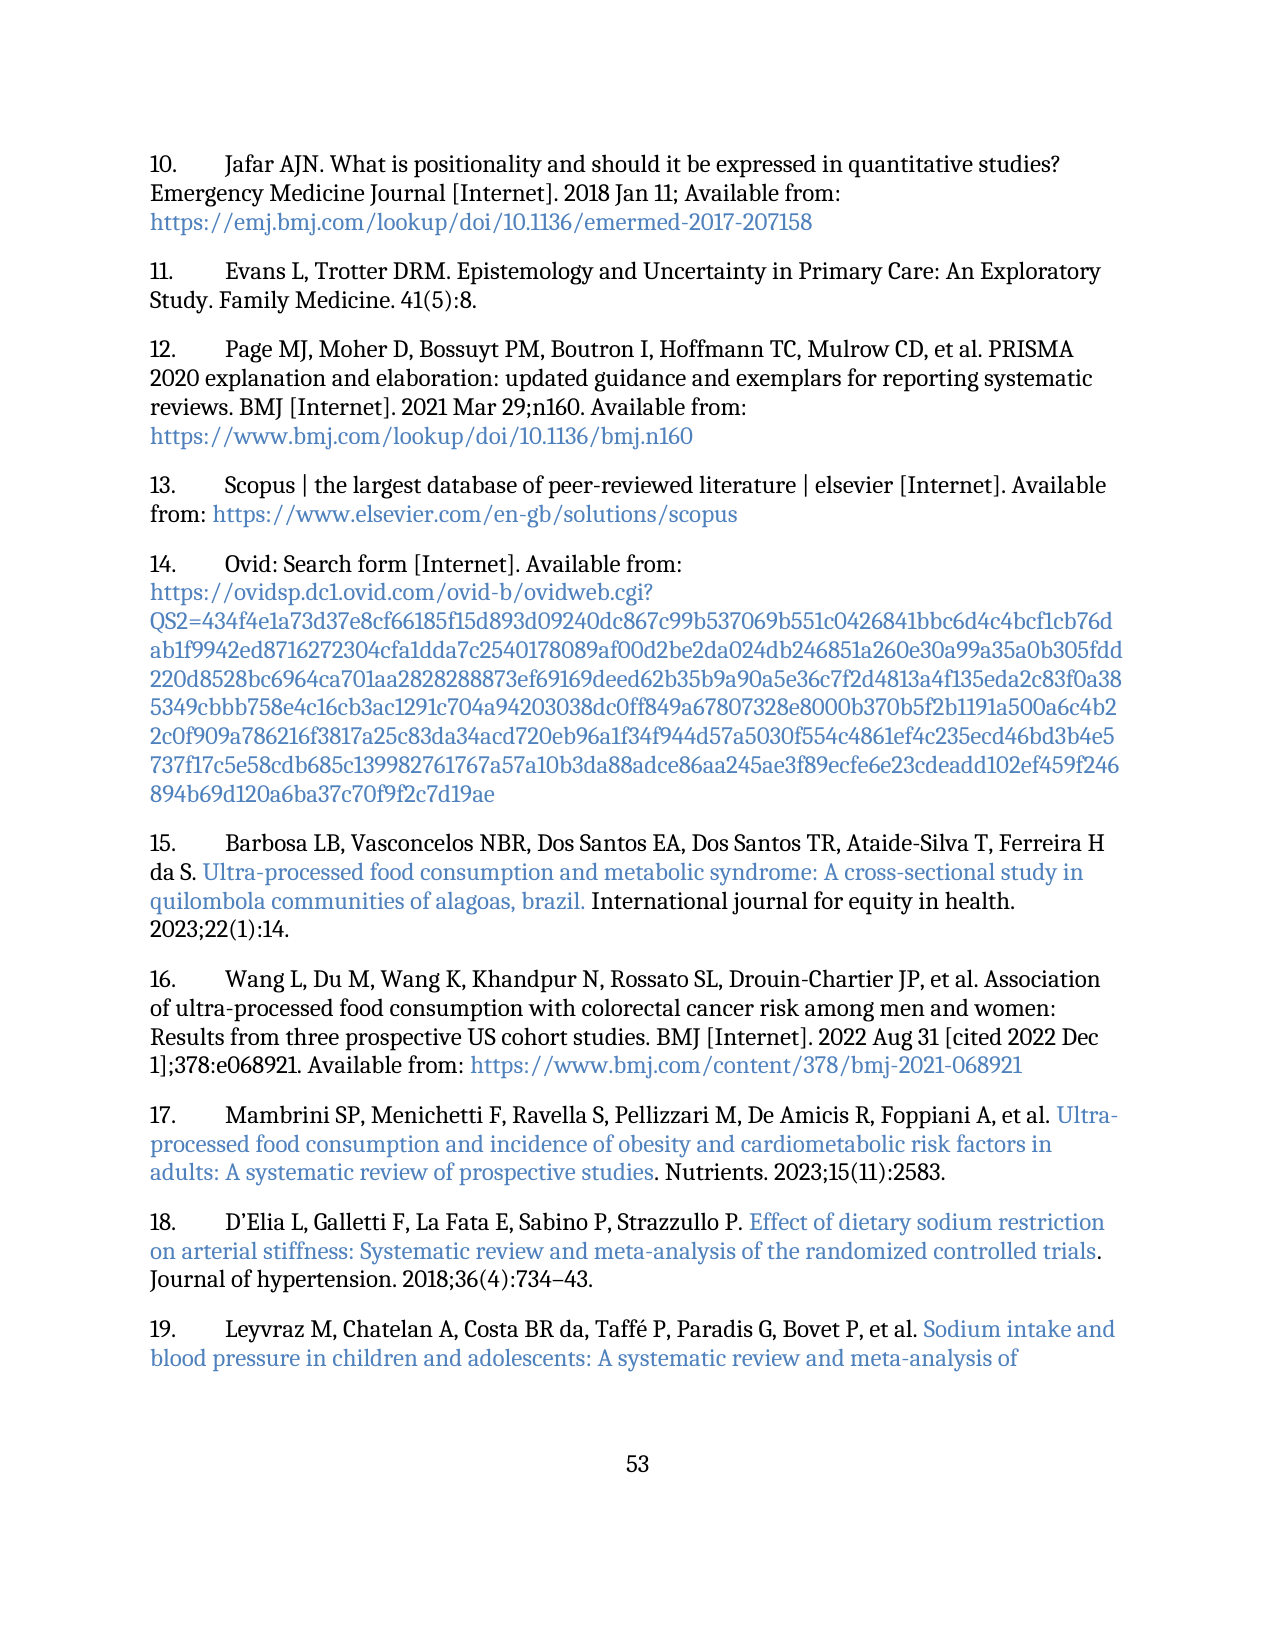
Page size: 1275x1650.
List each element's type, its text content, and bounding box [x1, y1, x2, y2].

text 13. Scopus | the largest database of peer-reviewed literature | elsevier [Internet]. Available from: https://www.elsevier.com/en-gb/solutions/scopus [150, 471, 1125, 529]
text 12. Page MJ, Moher D, Bossuyt PM, Boutron I, Hoffmann TC, Mulrow CD, et al. PRISMA 2020 explanation and elaboration: updated guidance and exemplars for reporting systematic reviews. BMJ [Internet]. 2021 Mar 29;n160. Available from: https://www.bmj.com/lookup/doi/10.1136/bmj.n160 [150, 335, 1125, 450]
text 11. Evans L, Trotter DRM. Epistemology and Uncertainty in Primary Care: An Exploratory Study. Family Medicine. 41(5):8. [150, 257, 1125, 314]
text 17. Mambrini SP, Menichetti F, Ravella S, Pellizzari M, De Amicis R, Foppiani A, et al. Ultra-processed food consumption and incidence of obesity and cardiometabolic risk factors in adults: A systematic review of prospective studies. Nutrients. 2023;15(11):2583. [150, 1101, 1125, 1187]
text 10. Jafar AJN. What is positionality and should it be expressed in quantitative studies? Emergency Medicine Journal [Internet]. 2018 Jan 11; Available from: https://emj.bmj.com/lookup/doi/10.1136/emermed-2017-207158 [150, 150, 1125, 236]
text 15. Barbosa LB, Vasconcelos NBR, Dos Santos EA, Dos Santos TR, Ataide-Silva T, Ferreira H da S. Ultra-processed food consumption and metabolic syndrome: A cross-sectional study in quilombola communities of alagoas, brazil. International journal for equity in health. 2023;22(1):14. [150, 829, 1125, 944]
text 19. Leyvraz M, Chatelan A, Costa BR da, Taffé P, Paradis G, Bovet P, et al. Sodium intake and blood pressure in children and adolescents: A systematic review and meta-analysis of [150, 1315, 1125, 1372]
text 14. Ovid: Search form [Internet]. Available from: https://ovidsp.dc1.ovid.com/ovid-b/ovidweb.cgi?QS2=434f4e1a73d37e8cf66185f15d893d09240dc867c99b537069b551c0426841bbc6d4c4bcf1cb76dab1f9942ed8716272304cfa1dda7c2540178089af00d2be2da024db246851a260e30a99a35a0b305fdd220d8528bc6964ca701aa2828288873ef69169deed62b35b9a90a5e36c7f2d4813a4f135eda2c83f0a385349cbbb758e4c16cb3ac1291c704a94203038dc0ff849a67807328e8000b370b5f2b1191a500a6c4b22c0f909a786216f3817a25c83da34acd720eb96a1f34f944d57a5030f554c4861ef4c235ecd46bd3b4e5737f17c5e58cdb685c139982761767a57a10b3da88adce86aa245ae3f89ecfe6e23cdeadd102ef459f246894b69d120a6ba37c70f9f2c7d19ae [150, 549, 1125, 808]
text 18. D’Elia L, Galletti F, La Fata E, Sabino P, Strazzullo P. Effect of dietary sodium restriction on arterial stiffness: Systematic review and meta-analysis of the randomized controlled trials. Journal of hypertension. 2018;36(4):734–43. [150, 1208, 1125, 1294]
text 16. Wang L, Du M, Wang K, Khandpur N, Rossato SL, Drouin-Chartier JP, et al. Association of ultra-processed food consumption with colorectal cancer risk among men and women: Results from three prospective US cohort studies. BMJ [Internet]. 2022 Aug 31 [cited 2022 Dec 1];378:e068921. Available from: https://www.bmj.com/content/378/bmj-2021-068921 [150, 965, 1125, 1080]
